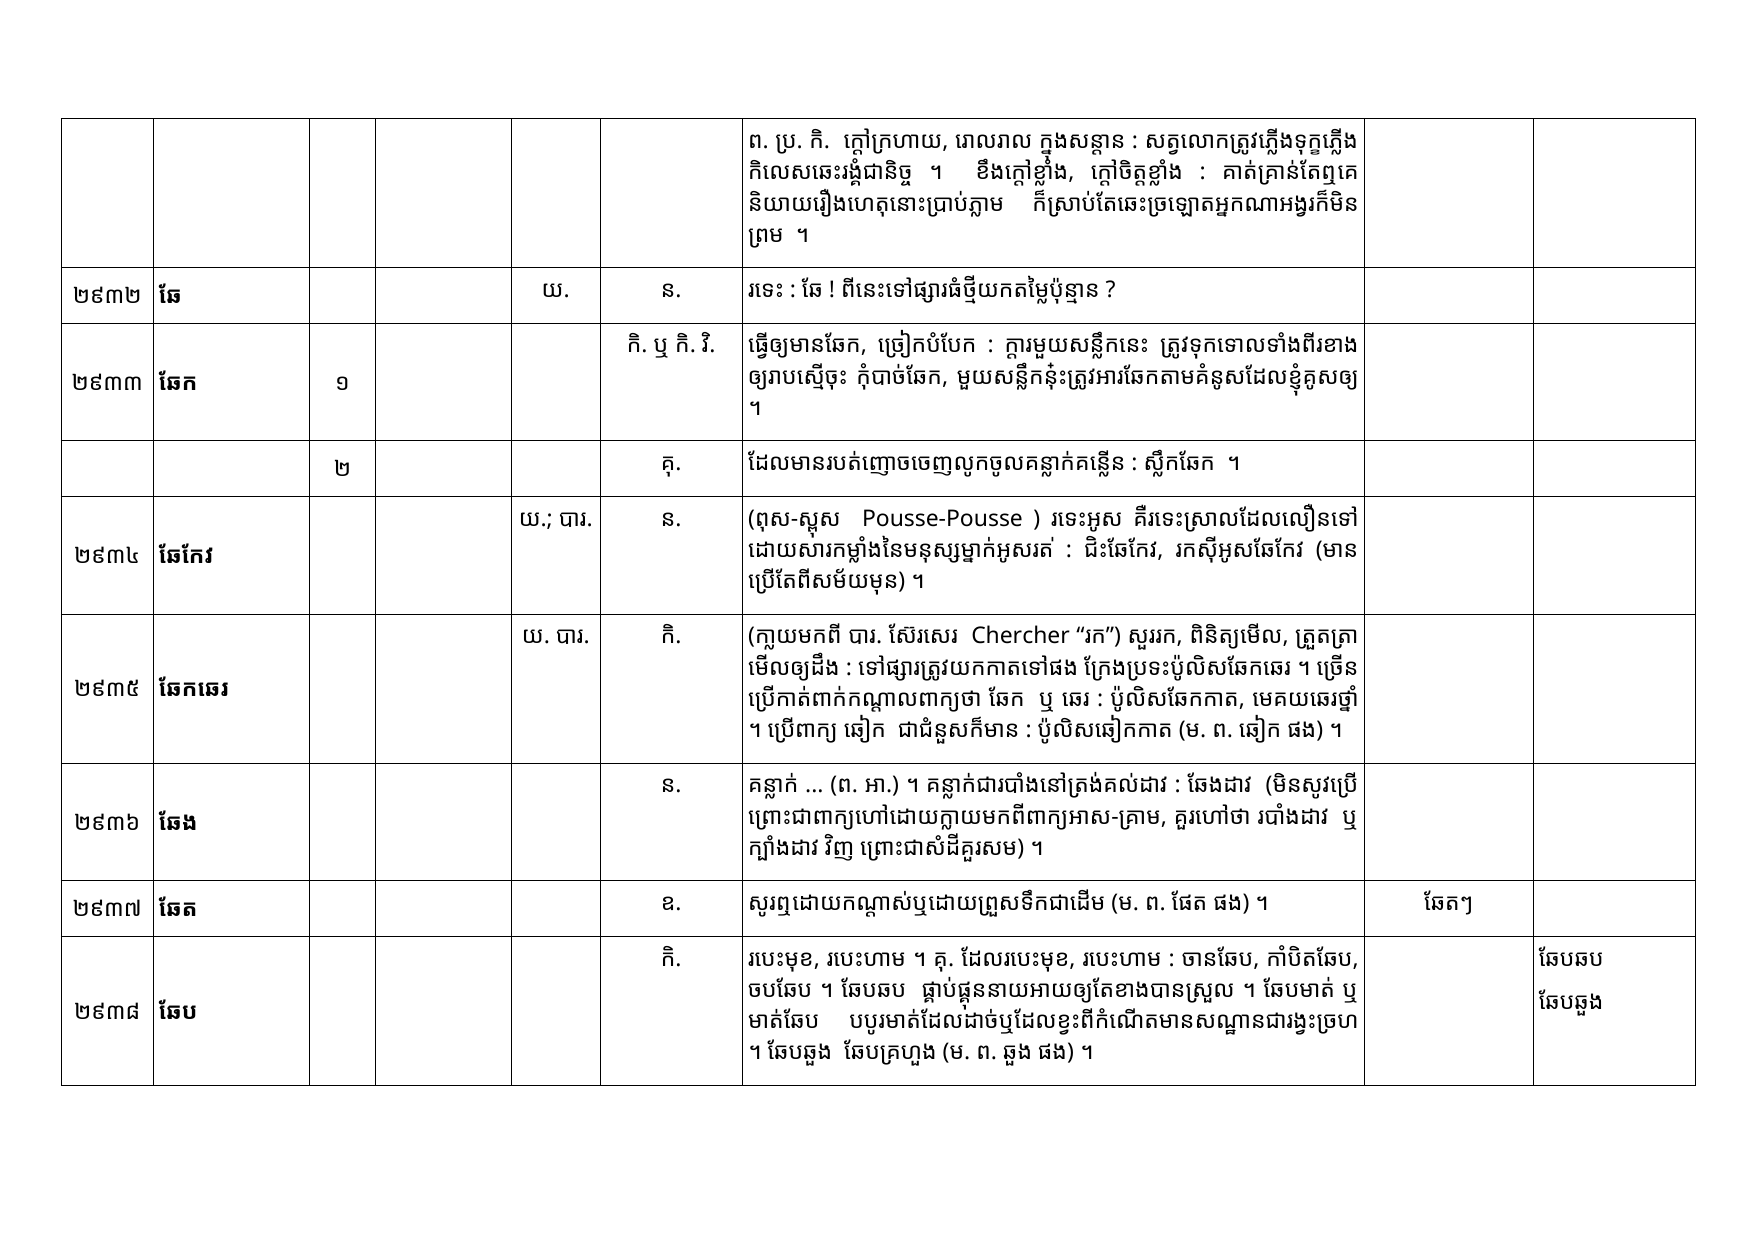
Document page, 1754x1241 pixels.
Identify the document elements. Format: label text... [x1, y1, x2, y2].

table_cell [1365, 764, 1533, 880]
table_cell [1534, 881, 1695, 936]
table_cell ឆែង [154, 764, 309, 880]
table_cell [310, 497, 375, 613]
table_cell ២៩៣៥ [62, 615, 153, 762]
table_cell ឆែ [154, 268, 309, 322]
table_cell ឆែកឆេរ [154, 615, 309, 762]
table_cell កិ. ឬ កិ. វិ. [601, 324, 742, 440]
table_cell (កា្លយ​មក​ពី បារ. ស៊ែរសេរ Chercher “រក”) សួរ​រក, ពិនិត្យ​មើល​, ត្រួតត្រា​មើល​ឲ្យ​ដឹង : ទៅ​ផ្សារ​ត្រូវ​យក​កាត​ទៅ​ផង ក្រែង​ប្រទះ​ប៉ូលិស​ឆែកឆេរ ។ ច្រើន​ប្រើ​កាត់​ពាក់​កណ្ដាល​ពាក្យ​ថា ឆែក ឬ ឆេរ : ប៉ូលិស​ឆែក​កាត, មេ​គយ​ឆេរ​ថ្នាំ ។ ប្រើ​ពាក្យ ឆៀក ជា​ជំនួស​ក៏​មាន : ប៉ូលិស​ឆៀក​កាត (ម. ព. ឆៀក ផង) ។ [743, 615, 1364, 762]
table_cell [1365, 119, 1533, 267]
table_cell [62, 441, 153, 496]
table_cell ឆែកែវ [154, 497, 309, 613]
table_cell សូរ​ឮ​ដោយ​កណ្ដាស់​ឬ​ដោយ​ព្រួស​ទឹក​ជា​ដើម (ម. ព. ផែត ផង) ។ [743, 881, 1364, 936]
table_cell ២៩៣៤ [62, 497, 153, 613]
table_cell ឆែតៗ [1365, 881, 1533, 936]
table_cell ២៩៣២ [62, 268, 153, 322]
table_cell [512, 881, 600, 936]
table_cell ២៩៣៧ [62, 881, 153, 936]
table_cell [512, 324, 600, 440]
table_cell [376, 324, 511, 440]
table_cell [376, 615, 511, 762]
table_cell [376, 881, 511, 936]
table_cell [154, 119, 309, 267]
table_cell យ. បារ. [512, 615, 600, 762]
table_cell ឧ. [601, 881, 742, 936]
table_cell [310, 881, 375, 936]
table_cell [1365, 268, 1533, 322]
table_cell [310, 764, 375, 880]
table_cell ឆែប​ឆប ឆែបឆួង [1534, 937, 1695, 1085]
table_cell [512, 937, 600, 1085]
table_cell [376, 441, 511, 496]
table_cell ឆែក [154, 324, 309, 440]
table_cell របេះ​មុខ, របេះ​ហាម ។ គុ. ដែល​របេះ​មុខ, របេះ​ហាម : ចាន​ឆែប​, កាំបិត​ឆែប, ចប​ឆែប ។ ឆែប​ឆប ផ្គាប់ផ្គុន​នាយ​អាយ​ឲ្យ​តែ​ខាង​បាន​ស្រួល ។ ឆែប​មាត់ ឬ មាត់​ឆែប បបូរ​មាត់​ដែល​ដាច់​ឬ​ដែល​ខ្វះ​ពី​កំណើត​មាន​សណ្ឋាន​ជា​រង្វះ​ច្រហ ។ ឆែបឆួង ឆែប​គ្រហួង (ម. ព. ឆួង ផង) ។ [743, 937, 1364, 1085]
table_cell [1534, 497, 1695, 613]
table_cell ដែល​មាន​របត់​ញោច​ចេញ​លូក​ចូល​គន្លាក់​គន្លើន : ស្លឹក​ឆែក ។ [743, 441, 1364, 496]
table_cell [376, 119, 511, 267]
table_cell [376, 937, 511, 1085]
table_cell ន. [601, 497, 742, 613]
table_cell ធ្វើ​ឲ្យ​មាន​ឆែក, ច្រៀក​បំបែក : ក្ដារ​មួយ​សន្លឹក​នេះ ត្រូវ​ទុក​ទោល​ទាំង​ពីរ​ខាង​ឲ្យ​រាប​ស្មើ​ចុះ កុំ​បាច់​ឆែក, មួយ​សន្លឹក​នុ៎ះ​ត្រូវ​អារ​ឆែក​តាម​គំនូស​ដែល​ខ្ញុំ​គូស​ឲ្យ ។ [743, 324, 1364, 440]
table_cell [310, 615, 375, 762]
table_cell [310, 268, 375, 322]
table_cell យ. [512, 268, 600, 322]
table_cell ឆែត [154, 881, 309, 936]
table_cell [601, 119, 742, 267]
table_cell [376, 497, 511, 613]
table_cell [310, 937, 375, 1085]
table_cell [1534, 268, 1695, 322]
table_cell ន. [601, 268, 742, 322]
table_cell [1365, 324, 1533, 440]
table_cell កិ. [601, 615, 742, 762]
table_cell [1534, 441, 1695, 496]
table_cell ២៩៣៣ [62, 324, 153, 440]
table_cell [1534, 764, 1695, 880]
table_cell [1365, 615, 1533, 762]
table_cell [1534, 615, 1695, 762]
table_cell [512, 764, 600, 880]
table_cell [1365, 441, 1533, 496]
table_cell [512, 441, 600, 496]
table_cell ន. [601, 764, 742, 880]
table_cell ព. ប្រ. កិ. ក្ដៅ​ក្រហាយ, រោល​រាល​ ក្នុង​សន្ដាន : សត្វ​លោក​ត្រូវ​ភ្លើង​ទុក្ខ​ភ្លើង​កិលេស​ឆេះ​រង្គំ​ជានិច្ច​ ។ ខឹង​ក្ដៅ​ខ្លាំង, ក្ដៅ​ចិត្ត​ខ្លាំង : គាត់​គ្រាន់​តែ​ឮ​គេ​និយាយ​រឿង​ហេតុ​នោះ​ប្រាប់​ភ្លាម ក៏​ស្រាប់​តែ​ឆេះ​ច្រឡោត​អ្នក​ណា​អង្វរ​ក៏​មិន​ព្រម ។ [743, 119, 1364, 267]
table_cell រទេះ : ឆែ ! ពី​នេះ​ទៅ​ផ្សារ​ធំ​ថ្មី​យក​តម្លៃ​ប៉ុន្មាន ? [743, 268, 1364, 322]
table_cell [62, 119, 153, 267]
table_cell គុ. [601, 441, 742, 496]
table_cell [1365, 497, 1533, 613]
table_cell [512, 119, 600, 267]
table_cell [310, 119, 375, 267]
table_cell [1365, 937, 1533, 1085]
table_cell ២ [310, 441, 375, 496]
table_cell [376, 764, 511, 880]
table_cell គន្លាក់ ... (ព. អា.) ។ គន្លាក់​ជា​របាំង​នៅ​ត្រង់​គល់​ដាវ : ឆែង​ដាវ (មិន​សូវ​ប្រើ ព្រោះ​ជា​ពាក្យ​ហៅ​ដោយ​ក្លាយ​មក​ពី​ពាក្យ​អាស-គ្រាម, គួរ​ហៅ​ថា របាំង​ដាវ ឬ ក្បាំង​ដាវ វិញ ព្រោះ​ជា​សំដី​គួរ​សម) ។ [743, 764, 1364, 880]
table_cell ២៩៣៦ [62, 764, 153, 880]
table_cell [1534, 324, 1695, 440]
table_cell ឆែប [154, 937, 309, 1085]
table_cell [376, 268, 511, 322]
table_cell យ.; បារ. [512, 497, 600, 613]
table_cell ១ [310, 324, 375, 440]
table_cell [1534, 119, 1695, 267]
table_cell ២៩៣៨ [62, 937, 153, 1085]
table_cell [154, 441, 309, 496]
table_cell កិ. [601, 937, 742, 1085]
table_cell (ពុស-ស្ពុស Pousse-Pousse ) រទេះ​អូស គឺ​រទេះ​ស្រាល​ដែល​លឿន​ទៅ​ដោយ​សារ​កម្លាំង​នៃ​មនុស្ស​ម្នាក់​អូស​រត់ : ជិះ​ឆែកែវ, រក​ស៊ី​អូស​ឆែកែវ (មាន​ប្រើ​តែ​ពី​សម័យ​មុន) ។ [743, 497, 1364, 613]
